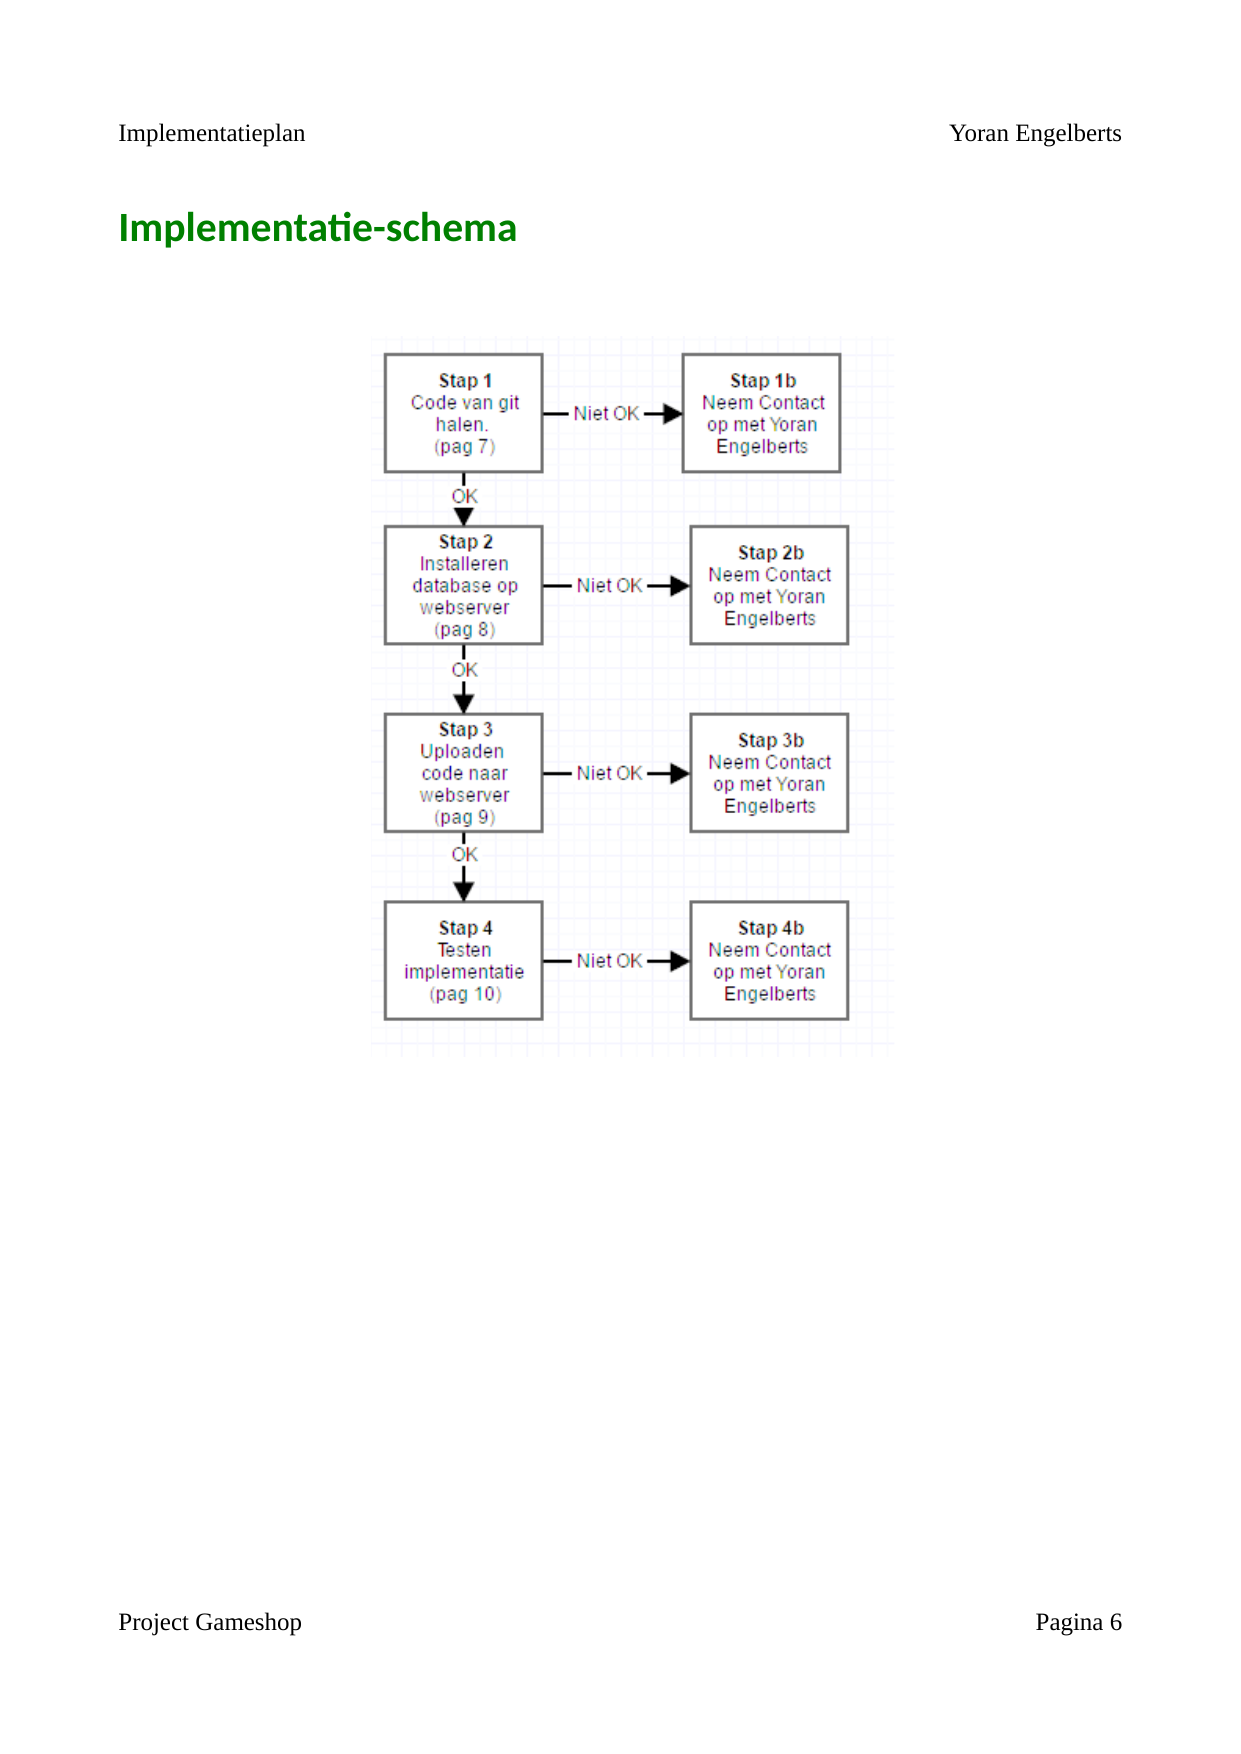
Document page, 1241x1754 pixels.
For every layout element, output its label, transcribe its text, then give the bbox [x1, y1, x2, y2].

subtitle Implementatie-schema [118, 201, 1122, 252]
